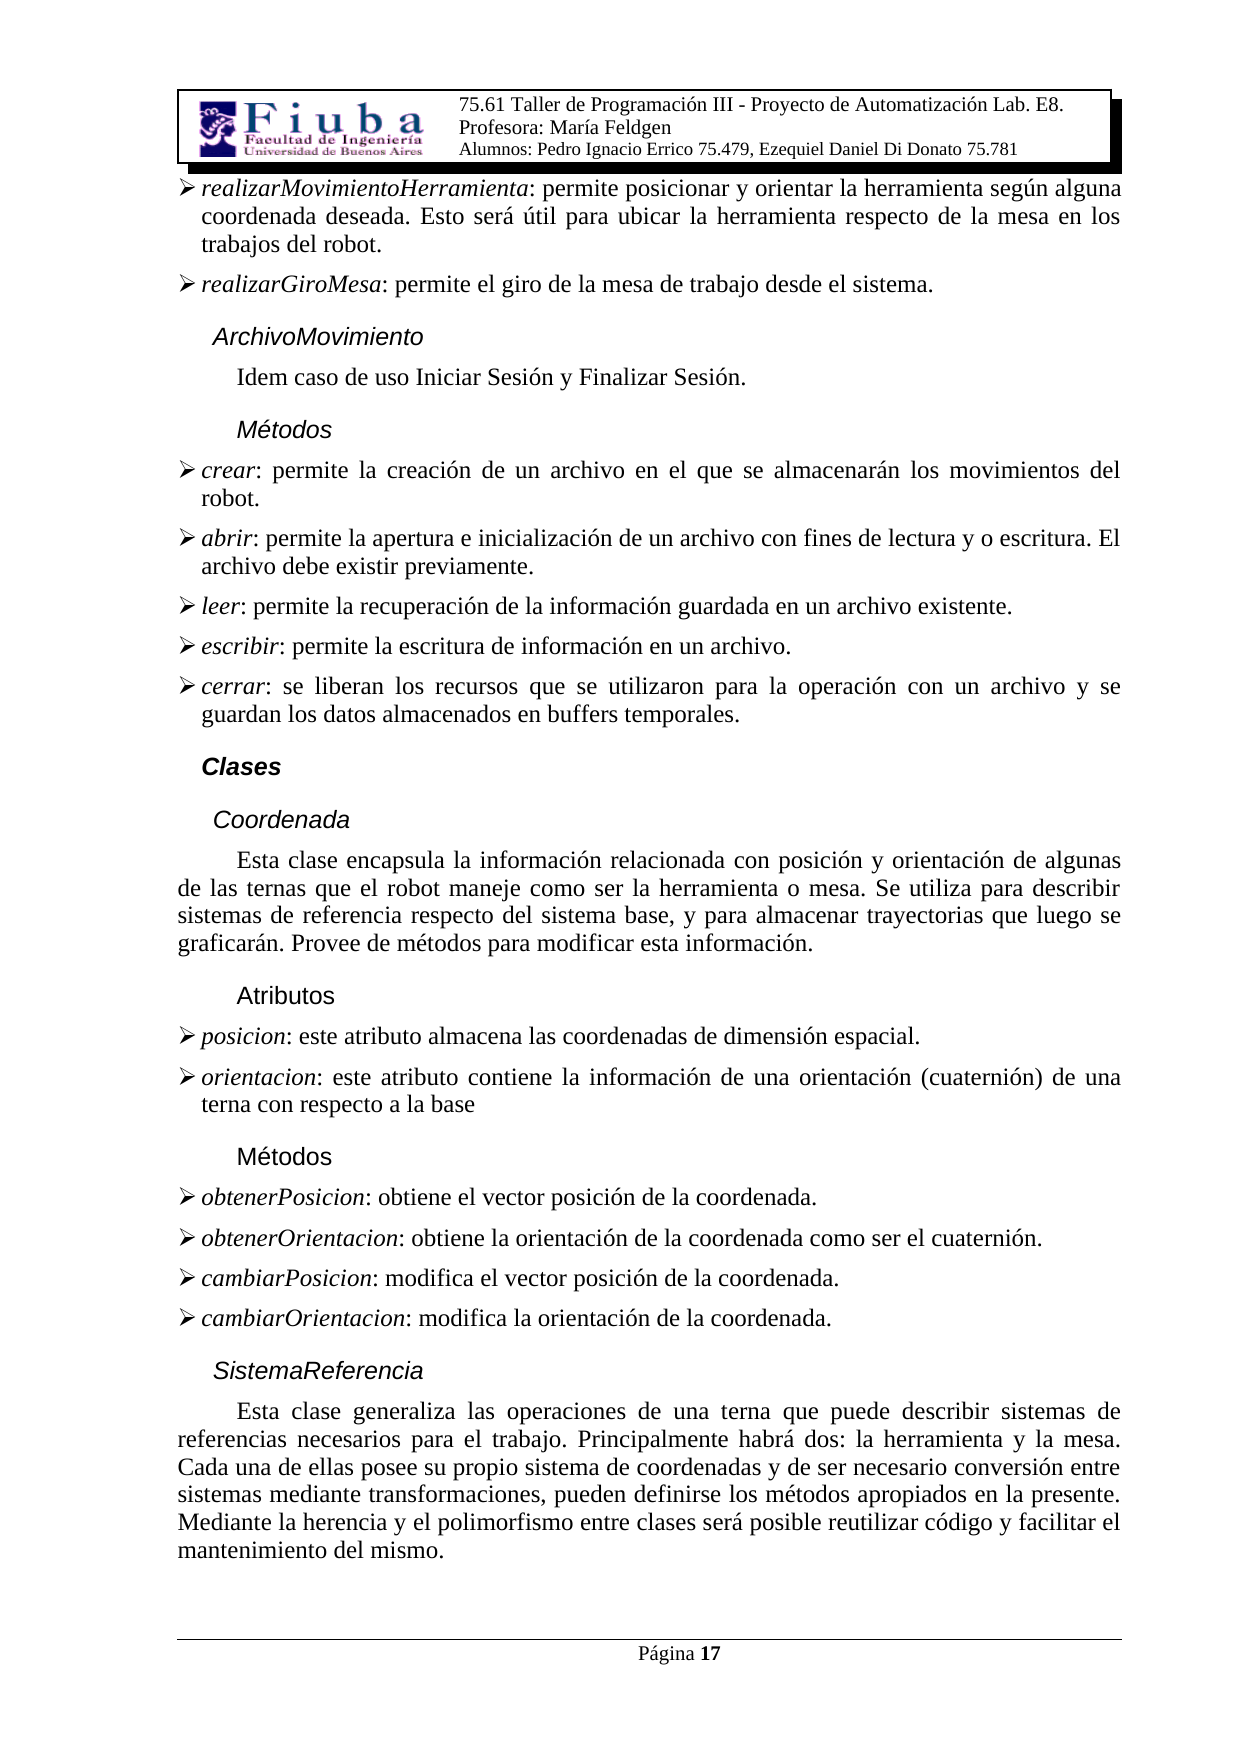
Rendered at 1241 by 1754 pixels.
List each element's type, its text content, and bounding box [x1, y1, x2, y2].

picture [196, 100, 431, 157]
list escribir: permite la escritura de información en un archivo. [177, 632, 1122, 660]
text Esta clase generaliza las operaciones de una terna que puede describir sistemas de referencias necesarios para el trabajo. Principalmente habrá dos: la herramienta y la mesa. Cada una de ellas posee su propio sistema de coordenadas y de ser necesario conversión entre sistemas mediante transformaciones, pueden definirse los métodos apropiados en la presente. Mediante la herencia y el polimorfismo entre clases será posible reutilizar código y facilitar el mantenimiento del mismo. [177, 1397, 1122, 1563]
list realizarGiroMesa: permite el giro de la mesa de trabajo desde el sistema. [177, 270, 1122, 298]
list posicion: este atributo almacena las coordenadas de dimensión espacial. [177, 1022, 1122, 1050]
subtitle Métodos [177, 416, 1122, 444]
list obtenerOrientacion: obtiene la orientación de la coordenada como ser el cuaternión. [177, 1224, 1122, 1251]
text Esta clase encapsula la información relacionada con posición y orientación de algunas de las ternas que el robot maneje como ser la herramienta o mesa. Se utiliza para describir sistemas de referencia respecto del sistema base, y para almacenar trayectorias que luego se graficarán. Provee de métodos para modificar esta información. [177, 846, 1122, 957]
list cerrar: se liberan los recursos que se utilizaron para la operación con un archivo y se guardan los datos almacenados en buffers temporales. [177, 672, 1122, 728]
text Idem caso de uso Iniciar Sesión y Finalizar Sesión. [177, 363, 1122, 391]
list abrir: permite la apertura e inicialización de un archivo con fines de lectura y o escritura. El archivo debe existir previamente. [177, 524, 1122, 579]
subtitle SistemaReferencia [177, 1357, 1122, 1385]
list orientacion: este atributo contiene la información de una orientación (cuaternión) de una terna con respecto a la base [177, 1063, 1122, 1118]
list obtenerPosicion: obtiene el vector posición de la coordenada. [177, 1183, 1122, 1211]
subtitle Clases [177, 753, 1122, 781]
list realizarMovimientoHerramienta: permite posicionar y orientar la herramienta según alguna coordenada deseada. Esto será útil para ubicar la herramienta respecto de la mesa en los trabajos del robot. [177, 174, 1122, 257]
subtitle Métodos [177, 1143, 1122, 1171]
subtitle ArchivoMovimiento [177, 323, 1122, 351]
list cambiarPosicion: modifica el vector posición de la coordenada. [177, 1264, 1122, 1292]
subtitle Atributos [177, 982, 1122, 1010]
list cambiarOrientacion: modifica la orientación de la coordenada. [177, 1304, 1122, 1332]
list crear: permite la creación de un archivo en el que se almacenarán los movimientos del robot. [177, 456, 1122, 512]
subtitle Coordenada [177, 806, 1122, 834]
list leer: permite la recuperación de la información guardada en un archivo existente. [177, 592, 1122, 620]
